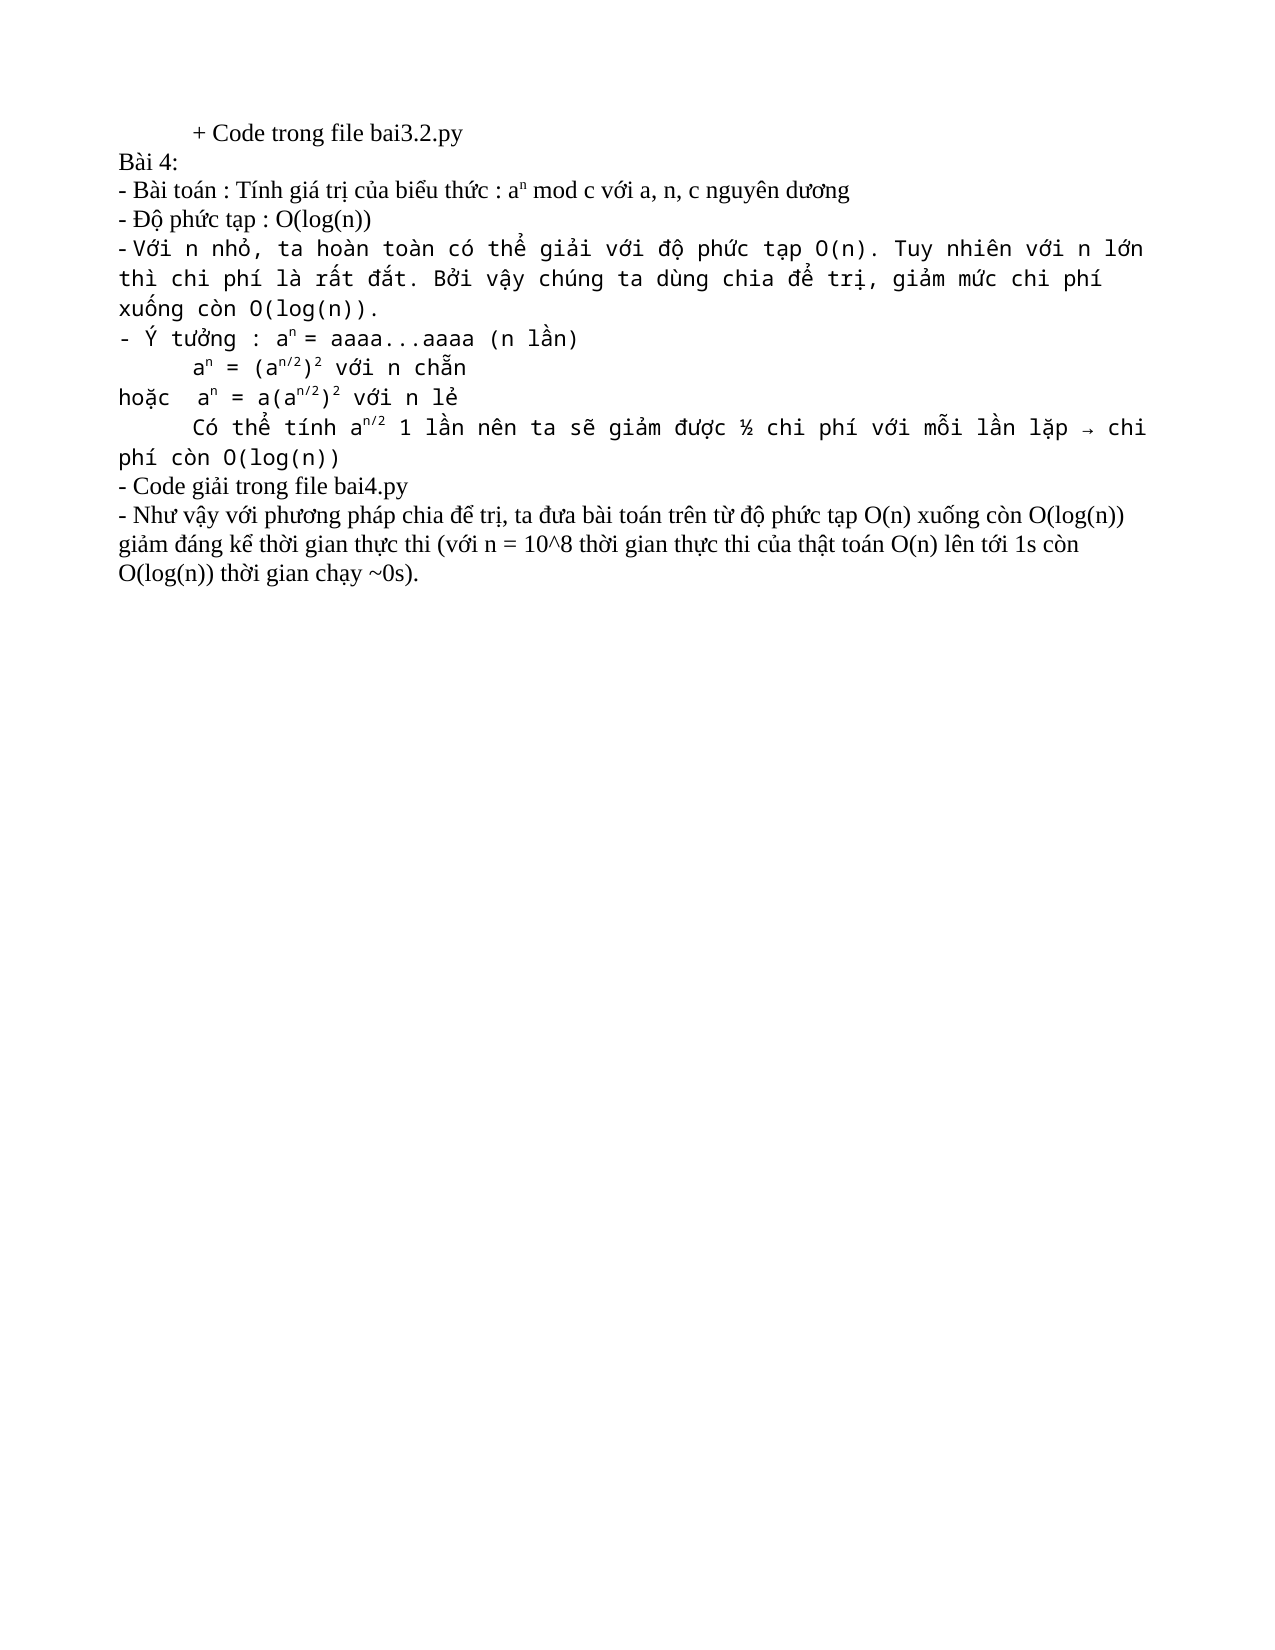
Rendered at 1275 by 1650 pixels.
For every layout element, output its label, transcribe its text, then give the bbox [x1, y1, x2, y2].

text - Như vậy với phương pháp chia để trị, ta đưa bài toán trên từ độ phức tạp O(n) xuống còn O(log(n)) giảm đáng kể thời gian thực thi (với n = 10^8 thời gian thực thi của thật toán O(n) lên tới 1s còn O(log(n)) thời gian chạy ~0s). [118, 500, 1157, 586]
text - Code giải trong file bai4.py [118, 471, 1157, 500]
text - Ý tưởng : an = aaaa...aaaa (n lần) an = (an/2)2 với n chẵn [118, 322, 1157, 382]
text + Code trong file bai3.2.py Bài 4: [118, 118, 1157, 176]
text hoặc an = a(an/2)2 với n lẻ [118, 382, 1157, 412]
text - Bài toán : Tính giá trị của biểu thức : an mod c với a, n, c nguyên dương - Độ phức tạp : O(log(n)) - Với n nhỏ, ta hoàn toàn có thể giải với độ phức tạp O(n). Tuy nhiên với n lớn thì chi phí là rất đắt. Bởi vậy chúng ta dùng chia để trị, giảm mức chi phí xuống còn O(log(n)). [118, 176, 1157, 322]
text Có thể tính an/2 1 lần nên ta sẽ giảm được ½ chi phí với mỗi lần lặp → chi phí còn O(log(n)) [118, 412, 1157, 471]
